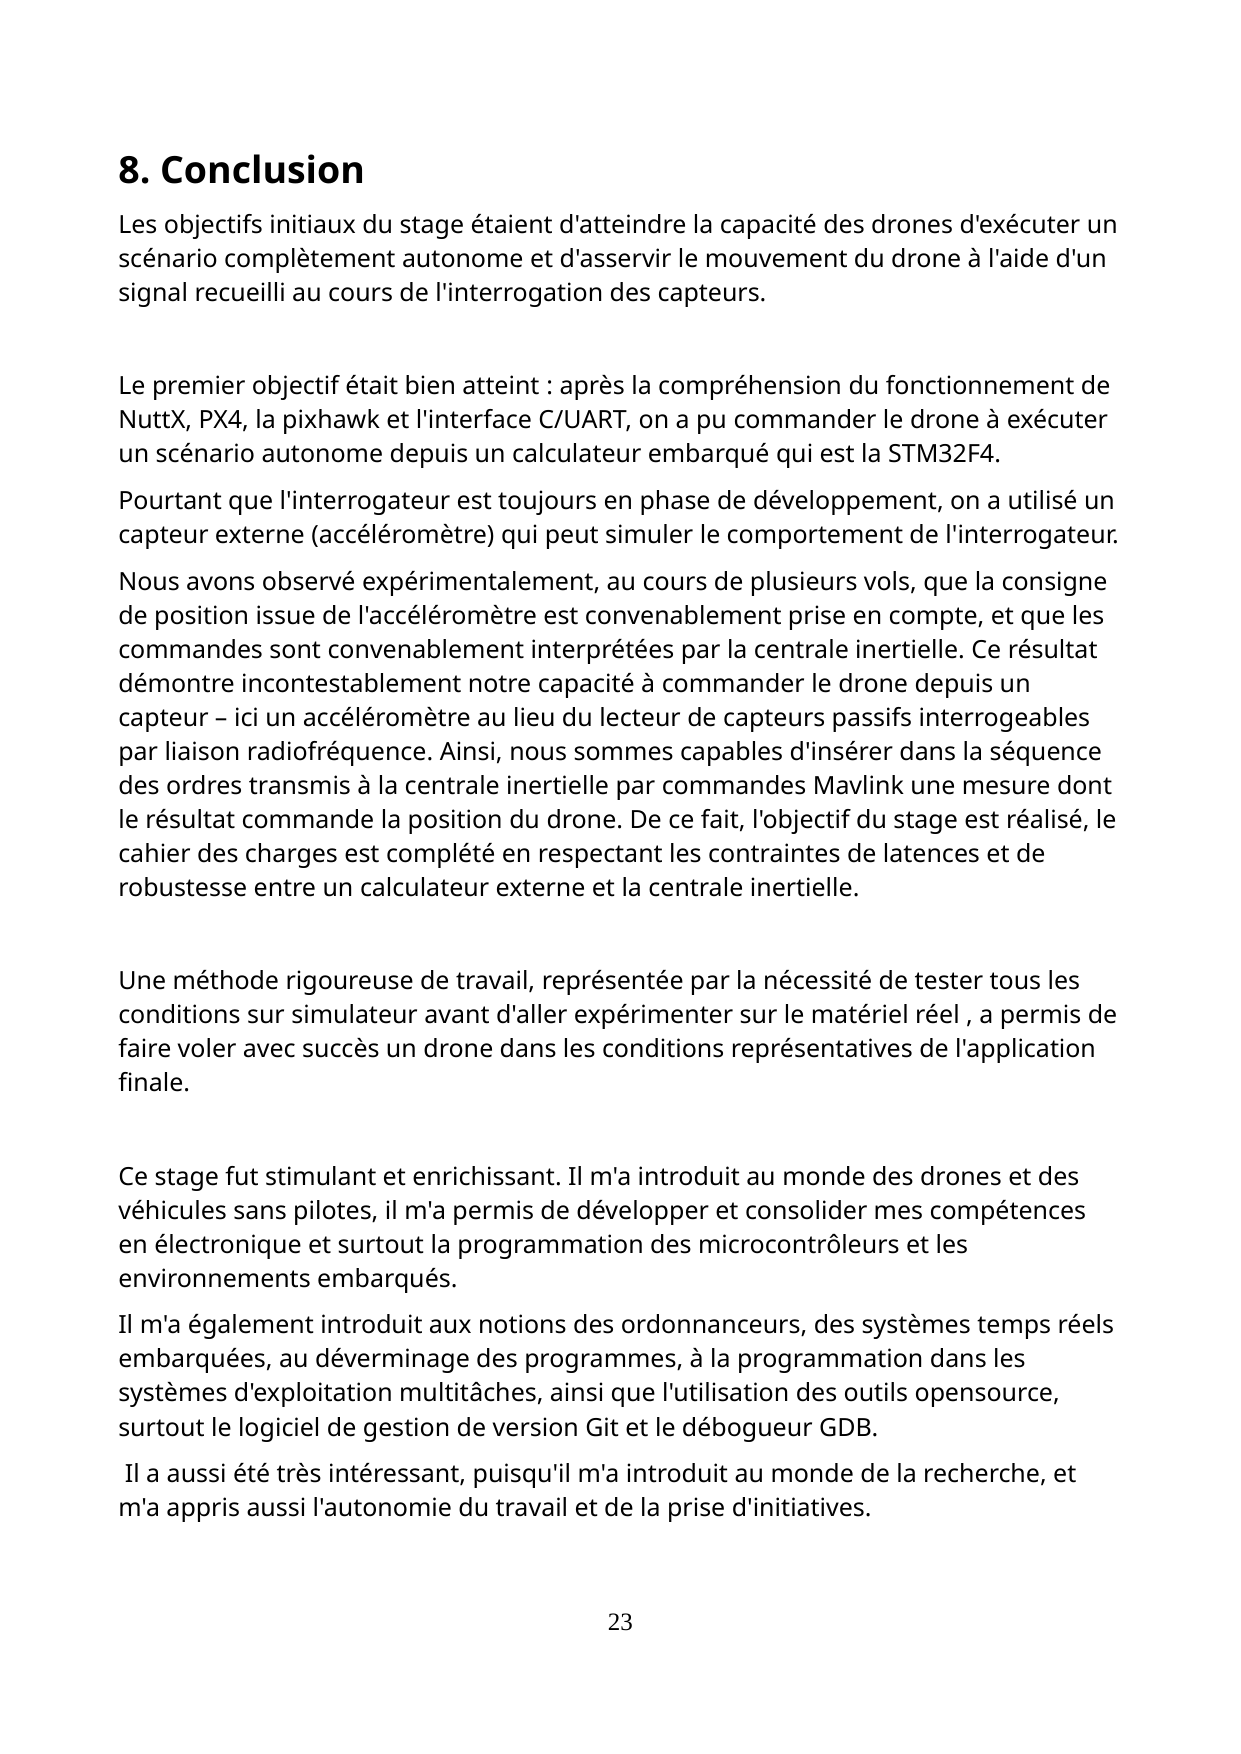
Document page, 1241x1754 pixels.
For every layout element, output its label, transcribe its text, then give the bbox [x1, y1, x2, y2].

text Les objectifs initiaux du stage étaient d'atteindre la capacité des drones d'exécuter un scénario complètement autonome et d'asservir le mouvement du drone à l'aide d'un signal recueilli au cours de l'interrogation des capteurs. [118, 207, 1122, 309]
text Il m'a également introduit aux notions des ordonnanceurs, des systèmes temps réels embarquées, au déverminage des programmes, à la programmation dans les systèmes d'exploitation multitâches, ainsi que l'utilisation des outils opensource, surtout le logiciel de gestion de version Git et le débogueur GDB. [118, 1307, 1122, 1443]
text Le premier objectif était bien atteint : après la compréhension du fonctionnement de NuttX, PX4, la pixhawk et l'interface C/UART, on a pu commander le drone à exécuter un scénario autonome depuis un calculateur embarqué qui est la STM32F4. [118, 368, 1122, 470]
text Ce stage fut stimulant et enrichissant. Il m'a introduit au monde des drones et des véhicules sans pilotes, il m'a permis de développer et consolider mes compétences en électronique et surtout la programmation des microcontrôleurs et les environnements embarqués. [118, 1158, 1122, 1294]
text Il a aussi été très intéressant, puisqu'il m'a introduit au monde de la recherche, et m'a appris aussi l'autonomie du travail et de la prise d'initiatives. [118, 1456, 1122, 1524]
text Pourtant que l'interrogateur est toujours en phase de développement, on a utilisé un capteur externe (accéléromètre) qui peut simuler le comportement de l'interrogateur. [118, 483, 1122, 551]
text Nous avons observé expérimentalement, au cours de plusieurs vols, que la consigne de position issue de l'accéléromètre est convenablement prise en compte, et que les commandes sont convenablement interprétées par la centrale inertielle. Ce résultat démontre incontestablement notre capacité à commander le drone depuis un capteur – ici un accéléromètre au lieu du lecteur de capteurs passifs interrogeables par liaison radiofréquence. Ainsi, nous sommes capables d'insérer dans la séquence des ordres transmis à la centrale inertielle par commandes Mavlink une mesure dont le résultat commande la position du drone. De ce fait, l'objectif du stage est réalisé, le cahier des charges est complété en respectant les contraintes de latences et de robustesse entre un calculateur externe et la centrale inertielle. [118, 563, 1122, 904]
subtitle Conclusion [118, 143, 1122, 194]
text Une méthode rigoureuse de travail, représentée par la nécessité de tester tous les conditions sur simulateur avant d'aller expérimenter sur le matériel réel , a permis de faire voler avec succès un drone dans les conditions représentatives de l'application finale. [118, 963, 1122, 1099]
